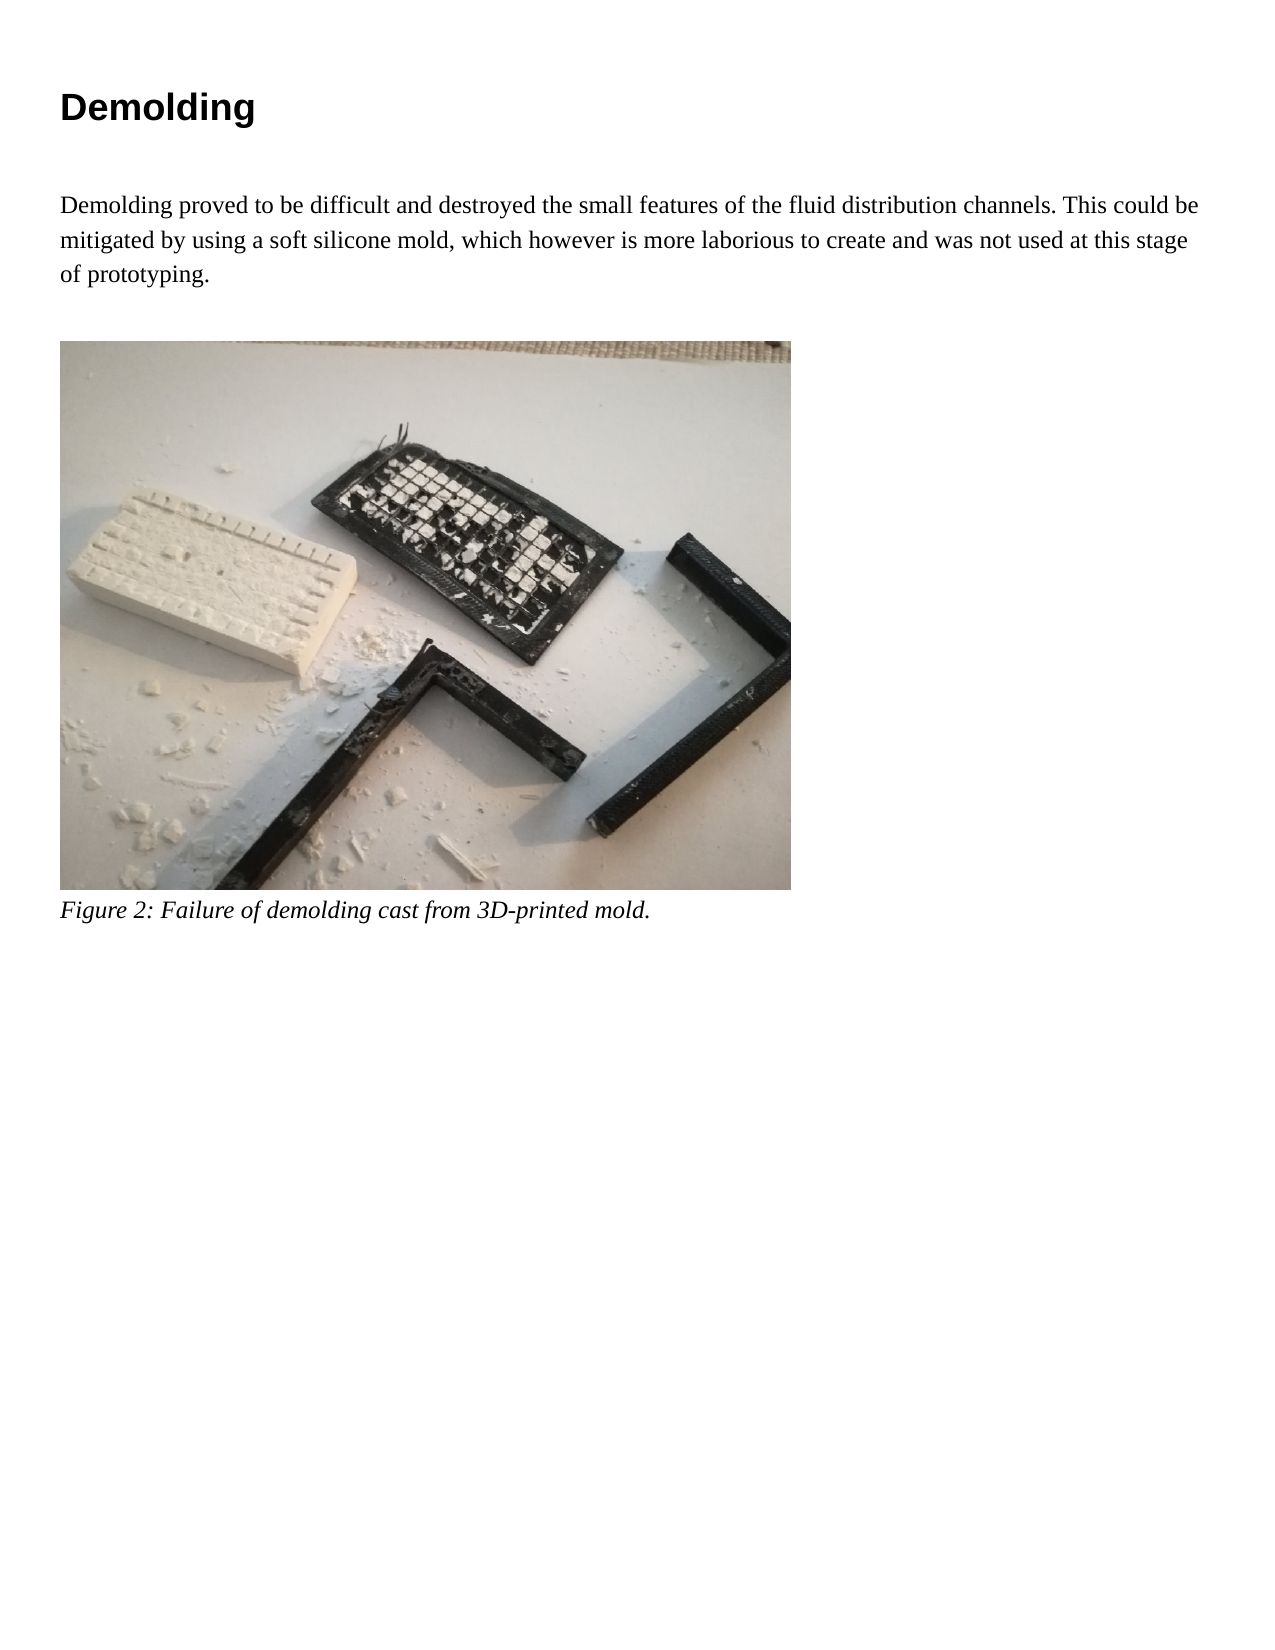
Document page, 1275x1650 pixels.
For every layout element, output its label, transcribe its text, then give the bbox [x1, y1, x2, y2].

subtitle Demolding [60, 85, 1215, 129]
picture [60, 341, 791, 890]
text Figure 2: Failure of demolding cast from 3D-printed mold. [60, 890, 791, 924]
text Demolding proved to be difficult and destroyed the small features of the fluid distribution channels. This could be mitigated by using a soft silicone mold, which however is more laborious to create and was not used at this stage of prototyping. [60, 190, 1215, 288]
